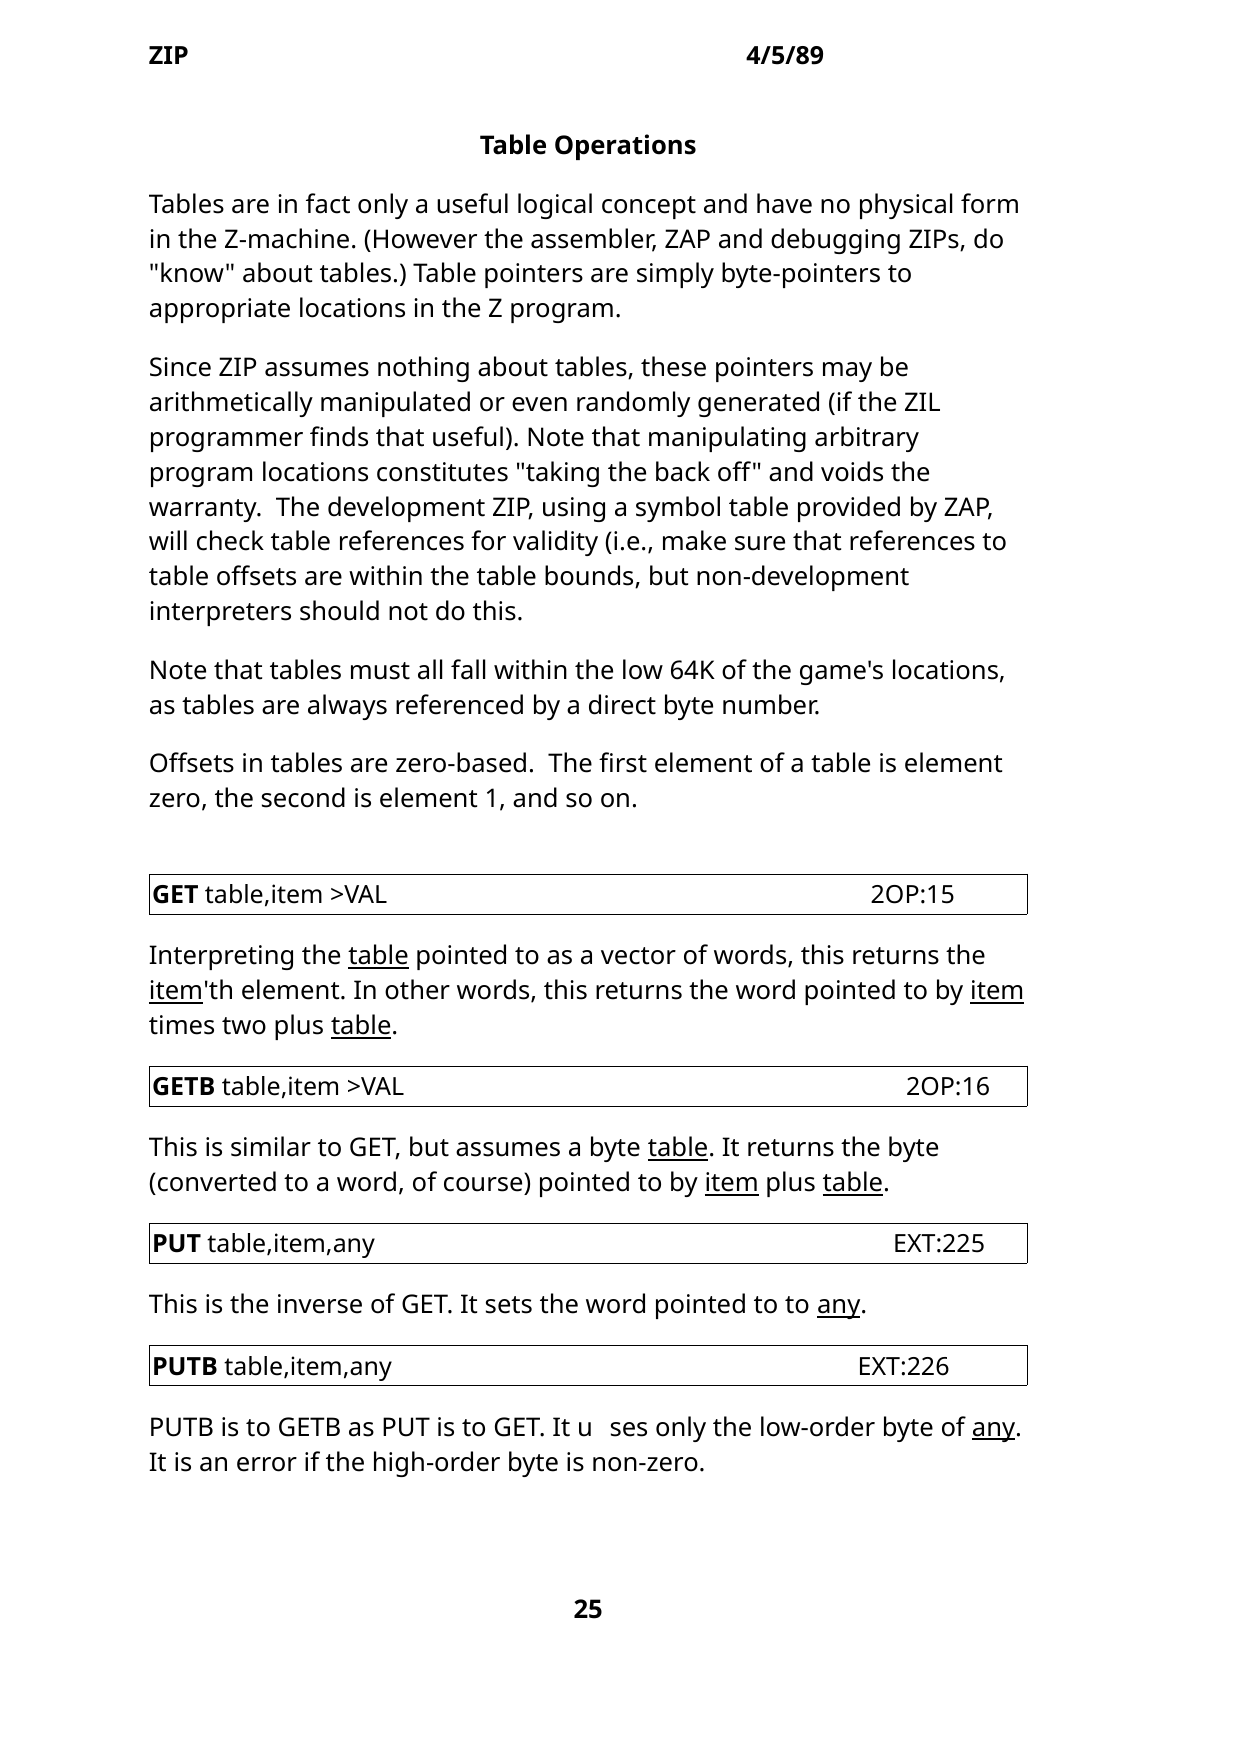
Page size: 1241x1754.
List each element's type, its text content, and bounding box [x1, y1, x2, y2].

text Tables are in fact only a useful logical concept and have no physical form in the Z-machine. (However the assembler, ZAP and debugging ZIPs, do "know" about tables.) Table pointers are simply byte-pointers to appropriate locations in the Z program. [149, 186, 1027, 325]
text GETB table,item >VAL 2OP:16 [150, 1067, 1027, 1106]
text This is similar to GET, but assumes a byte table. It returns the byte (converted to a word, of course) pointed to by item plus table. [149, 1129, 1027, 1199]
text This is the inverse of GET. It sets the word pointed to to any. [149, 1287, 1027, 1321]
text Offsets in tables are zero-based. The first element of a table is element zero, the second is element 1, and so on. [149, 745, 1027, 850]
subtitle Table Operations [149, 127, 1027, 162]
text GET table,item >VAL 2OP:15 [150, 875, 1027, 914]
text PUT table,item,any EXT:225 [150, 1224, 1027, 1263]
text Interpreting the table pointed to as a vector of words, this returns the item'th element. In other words, this returns the word pointed to by item times two plus table. [149, 937, 1027, 1042]
text Since ZIP assumes nothing about tables, these pointers may be arithmetically manipulated or even randomly generated (if the ZIL programmer finds that useful). Note that manipulating arbitrary program locations constitutes "taking the back off" and voids the warranty. The development ZIP, using a symbol table provided by ZAP, will check table references for validity (i.e., make sure that references to table offsets are within the table bounds, but non-development interpreters should not do this. [149, 349, 1027, 628]
text Note that tables must all fall within the low 64K of the game's locations, as tables are always referenced by a direct byte number. [149, 652, 1027, 722]
text PUTB table,item,any EXT:226 [150, 1346, 1027, 1385]
text PUTB is to GETB as PUT is to GET. It u ses only the low-order byte of any. It is an error if the high-order byte is non-zero. [149, 1409, 1027, 1479]
